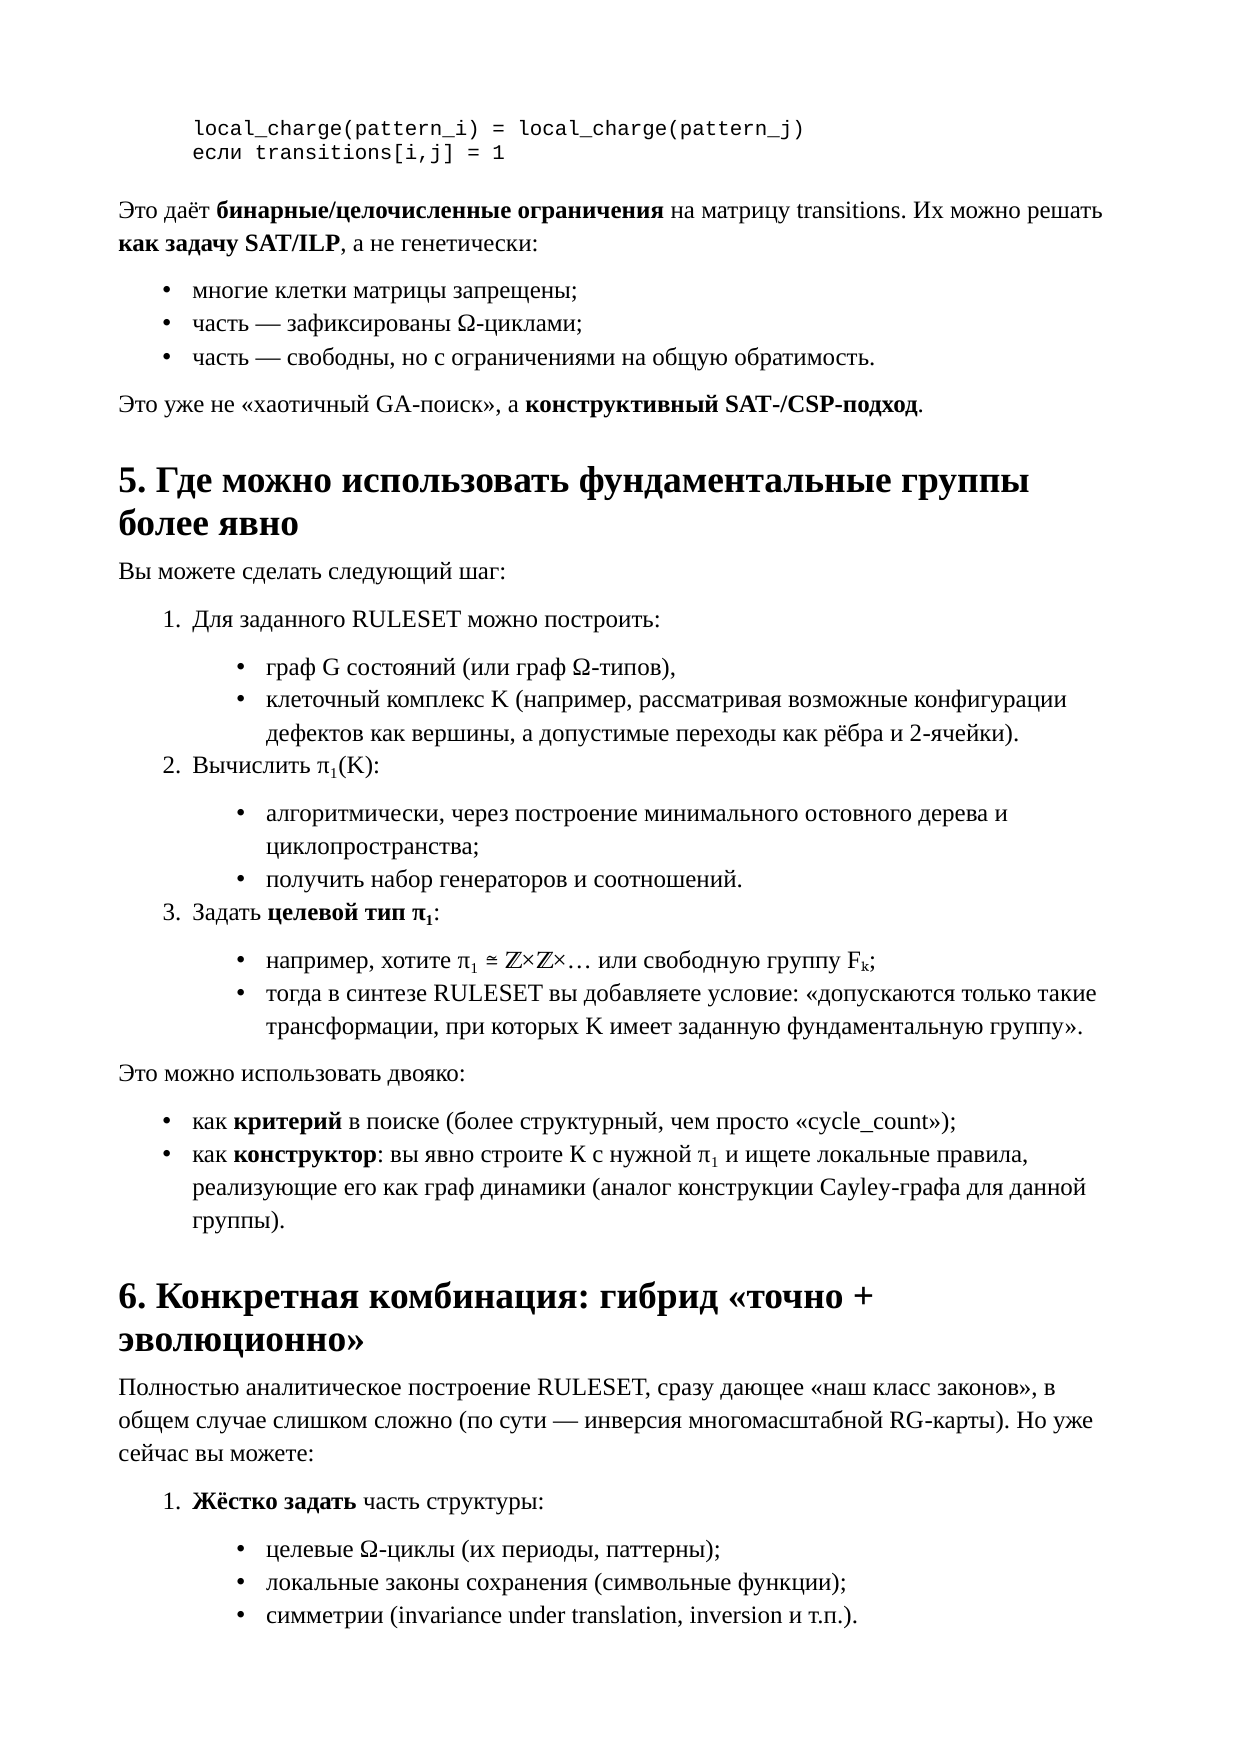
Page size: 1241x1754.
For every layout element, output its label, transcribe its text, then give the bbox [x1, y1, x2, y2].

list многие клетки матрицы запрещены; [162, 276, 1122, 304]
text Это уже не «хаотичный GA‑поиск», а конструктивный SAT‑/CSP‑подход. [118, 389, 1122, 418]
list целевые Ω‑циклы (их периоды, паттерны); [236, 1534, 1122, 1562]
list как критерий в поиске (более структурный, чем просто «cycle_count»); [162, 1106, 1122, 1135]
list клеточный комплекс K (например, рассматривая возможные конфигурации дефектов как вершины, а допустимые переходы как рёбра и 2‑ячейки). [236, 684, 1122, 746]
subtitle 5. Где можно использовать фундаментальные группы более явно [118, 458, 1122, 544]
list часть — зафиксированы Ω‑циклами; [162, 308, 1122, 337]
list локальные законы сохранения (символьные функции); [236, 1567, 1122, 1595]
list граф G состояний (или граф Ω‑типов), [236, 652, 1122, 680]
list Жёстко задать часть структуры: [162, 1486, 1122, 1515]
list Для заданного RULESET можно построить: [162, 604, 1122, 633]
list получить набор генераторов и соотношений. [236, 864, 1122, 893]
text Это даёт бинарные/целочисленные ограничения на матрицу transitions. Их можно решать как задачу SAT/ILP, а не генетически: [118, 195, 1122, 257]
text Вы можете сделать следующий шаг: [118, 556, 1122, 585]
list как конструктор: вы явно строите К с нужной π₁ и ищете локальные правила, реализующие его как граф динамики (аналог конструкции Cayley‑графа для данной группы). [162, 1139, 1122, 1234]
subtitle 6. Конкретная комбинация: гибрид «точно + эволюционно» [118, 1274, 1122, 1360]
list алгоритмически, через построение минимального остовного дерева и циклопространства; [236, 798, 1122, 860]
list часть — свободны, но с ограничениями на общую обратимость. [162, 342, 1122, 370]
list например, хотите π₁ ≅ ℤ×ℤ×… или свободную группу Fₖ; [236, 945, 1122, 974]
list тогда в синтезе RULESET вы добавляете условие: «допускаются только такие трансформации, при которых K имеет заданную фундаментальную группу». [236, 978, 1122, 1040]
list Вычислить π₁(K): [162, 751, 1122, 779]
list симметрии (invariance under translation, inversion и т.п.). [236, 1600, 1122, 1628]
list Задать целевой тип π₁: [162, 897, 1122, 926]
list если transitions[i,j] = 1 [162, 142, 1122, 165]
text Полностью аналитическое построение RULESET, сразу дающее «наш класс законов», в общем случае слишком сложно (по сути — инверсия многомасштабной RG‑карты). Но уже сейчас вы можете: [118, 1372, 1122, 1467]
text Это можно использовать двояко: [118, 1058, 1122, 1087]
list local_charge(pattern_i) = local_charge(pattern_j) [162, 118, 1122, 142]
